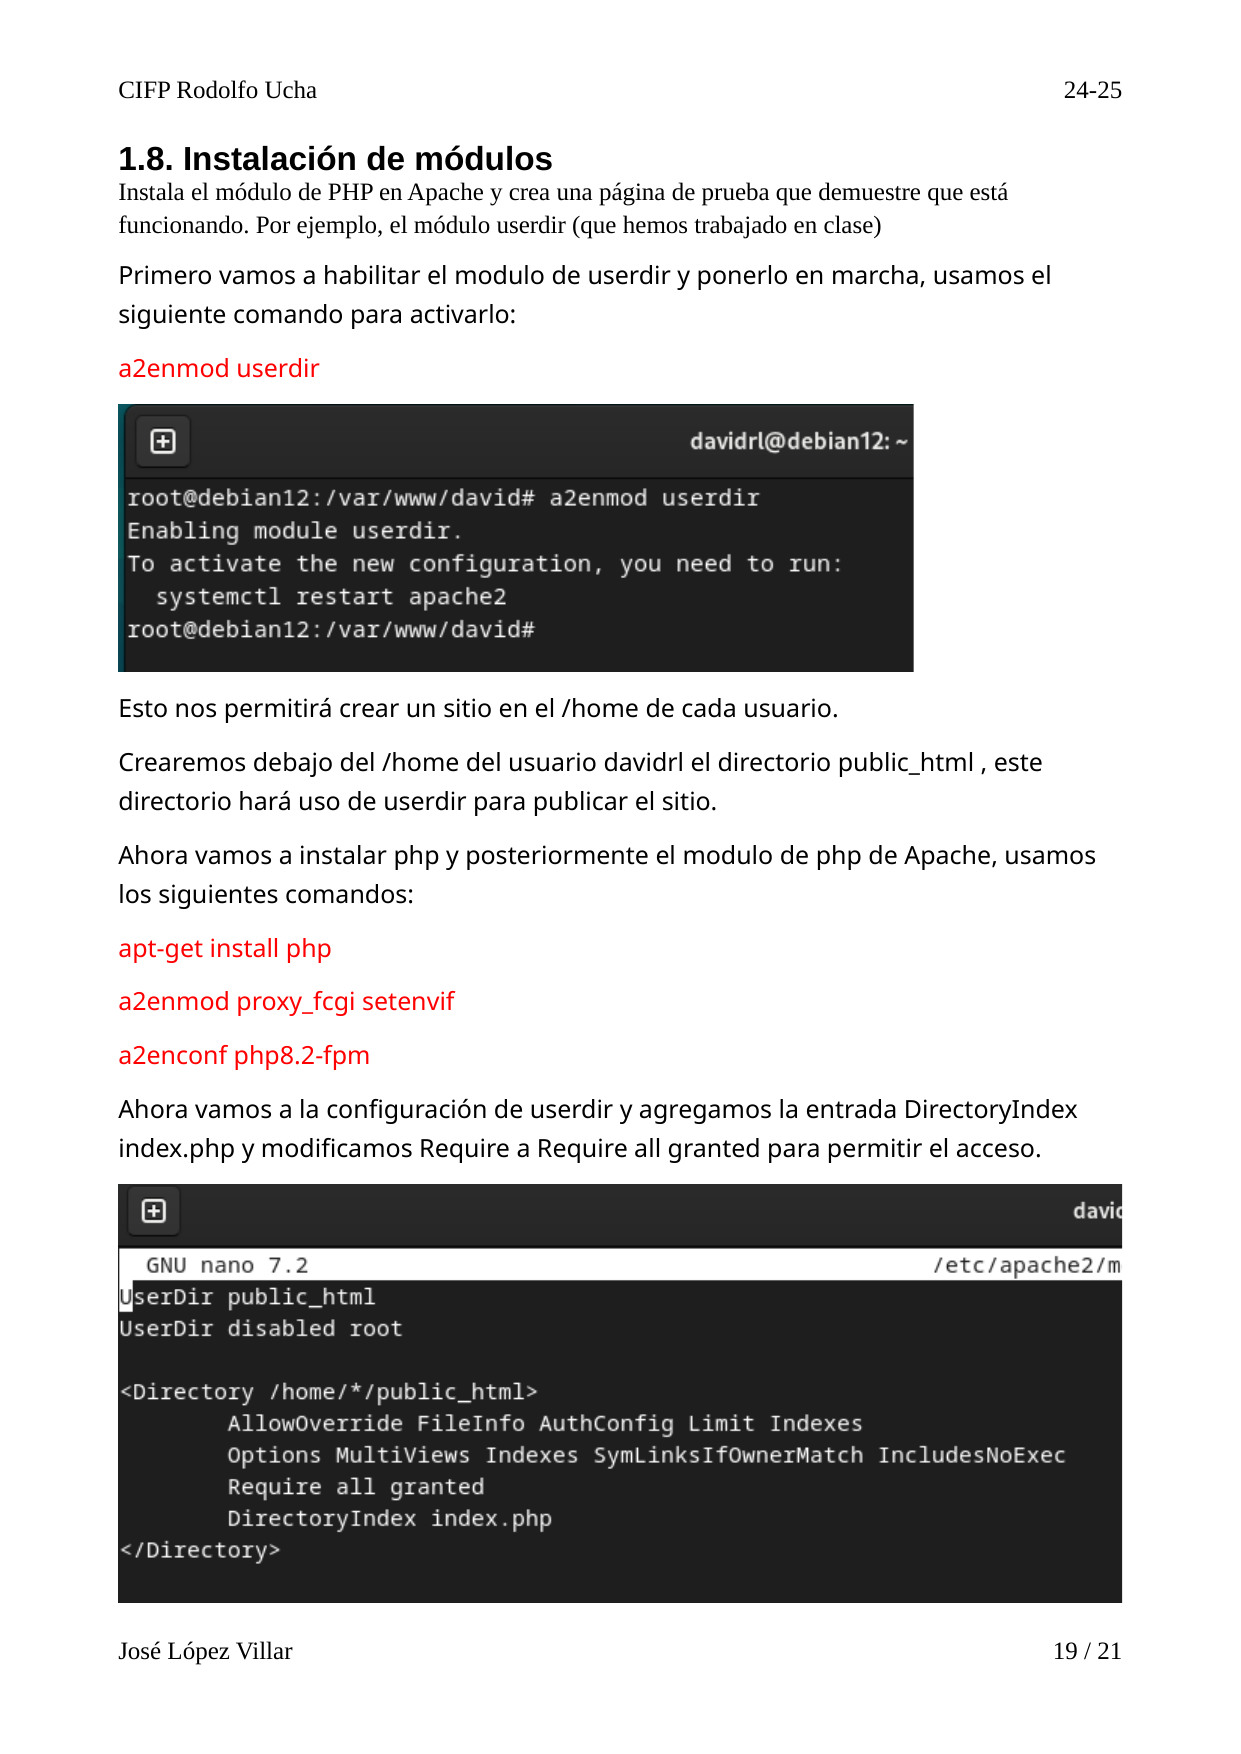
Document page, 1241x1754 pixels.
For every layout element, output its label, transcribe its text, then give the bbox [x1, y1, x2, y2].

text Ahora vamos a instalar php y posteriormente el modulo de php de Apache, usamos los siguientes comandos: [118, 837, 1122, 911]
text Instala el módulo de PHP en Apache y crea una página de prueba que demuestre que está funcionando. Por ejemplo, el módulo userdir (que hemos trabajado en clase) [118, 177, 1122, 239]
text apt-get install php [118, 930, 1122, 964]
text Ahora vamos a la configuración de userdir y agregamos la entrada DirectoryIndex index.php y modificamos Require a Require all granted para permitir el acceso. [118, 1092, 1122, 1165]
subtitle 1.8. Instalación de módulos [118, 139, 1122, 177]
text a2enmod userdir [118, 351, 1122, 385]
text a2enconf php8.2-fpm [118, 1038, 1122, 1072]
text a2enmod proxy_fcgi setenvif [118, 984, 1122, 1018]
text Crearemos debajo del /home del usuario davidrl el directorio public_html , este directorio hará uso de userdir para publicar el sitio. [118, 744, 1122, 818]
text Primero vamos a habilitar el modulo de userdir y ponerlo en marcha, usamos el siguiente comando para activarlo: [118, 258, 1122, 331]
text Esto nos permitirá crear un sitio en el /home de cada usuario. [118, 691, 1122, 725]
